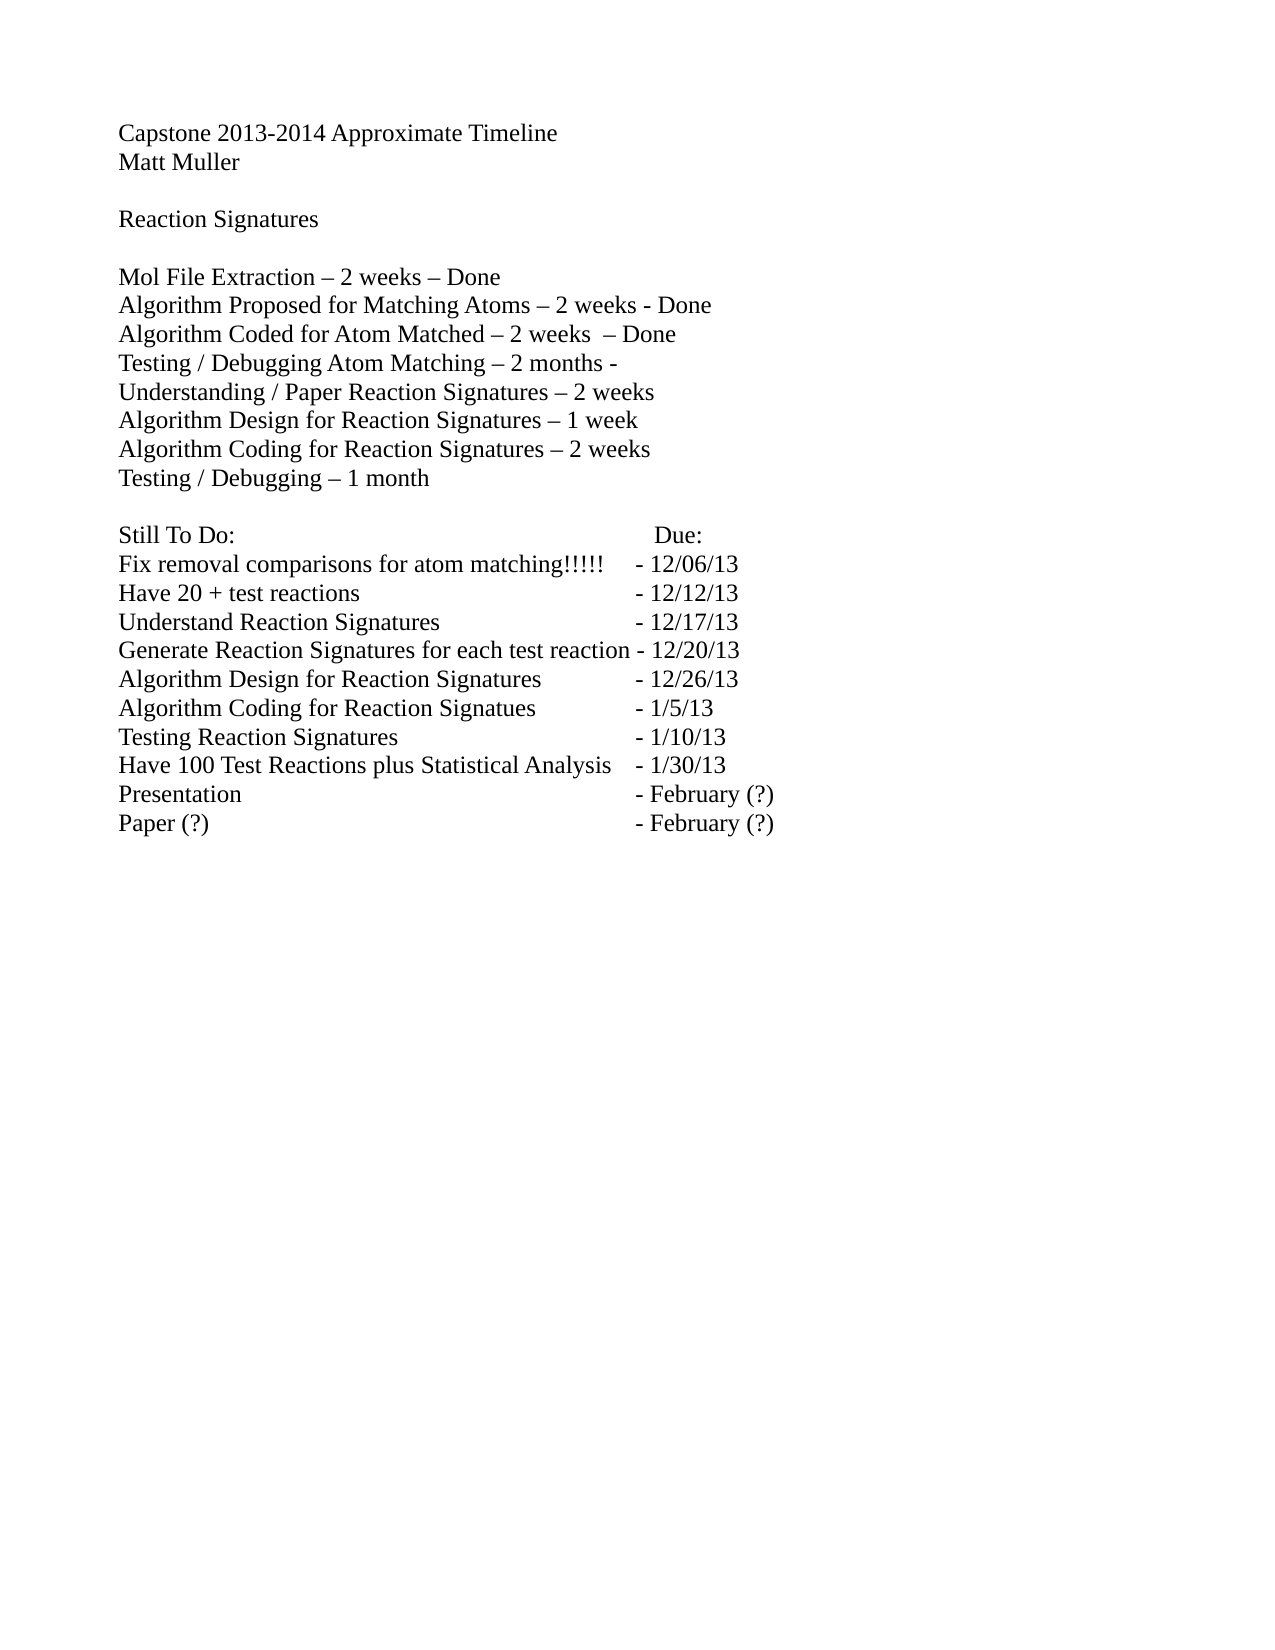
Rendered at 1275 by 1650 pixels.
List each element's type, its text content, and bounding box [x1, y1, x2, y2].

text Still To Do: Due: [118, 521, 1157, 549]
text Algorithm Proposed for Matching Atoms – 2 weeks - Done [118, 291, 1157, 319]
text Testing / Debugging – 1 month [118, 463, 1157, 492]
text Mol File Extraction – 2 weeks – Done [118, 262, 1157, 291]
text Understand Reaction Signatures - 12/17/13 [118, 607, 1157, 636]
text Reaction Signatures [118, 204, 1157, 233]
text Matt Muller [118, 147, 1157, 176]
text Capstone 2013-2014 Approximate Timeline [118, 118, 1157, 147]
text Paper (?) - February (?) [118, 808, 1157, 837]
text Fix removal comparisons for atom matching!!!!! - 12/06/13 [118, 549, 1157, 578]
text Algorithm Coded for Atom Matched – 2 weeks – Done [118, 319, 1157, 348]
text Testing / Debugging Atom Matching – 2 months - [118, 348, 1157, 377]
text Understanding / Paper Reaction Signatures – 2 weeks [118, 377, 1157, 406]
text Algorithm Coding for Reaction Signatues - 1/5/13 [118, 693, 1157, 722]
text Have 20 + test reactions - 12/12/13 [118, 578, 1157, 607]
text Generate Reaction Signatures for each test reaction - 12/20/13 [118, 636, 1157, 664]
text Algorithm Design for Reaction Signatures – 1 week [118, 406, 1157, 434]
text Presentation - February (?) [118, 779, 1157, 808]
text Have 100 Test Reactions plus Statistical Analysis - 1/30/13 [118, 751, 1157, 779]
text Testing Reaction Signatures - 1/10/13 [118, 722, 1157, 751]
text Algorithm Coding for Reaction Signatures – 2 weeks [118, 434, 1157, 463]
text Algorithm Design for Reaction Signatures - 12/26/13 [118, 664, 1157, 693]
